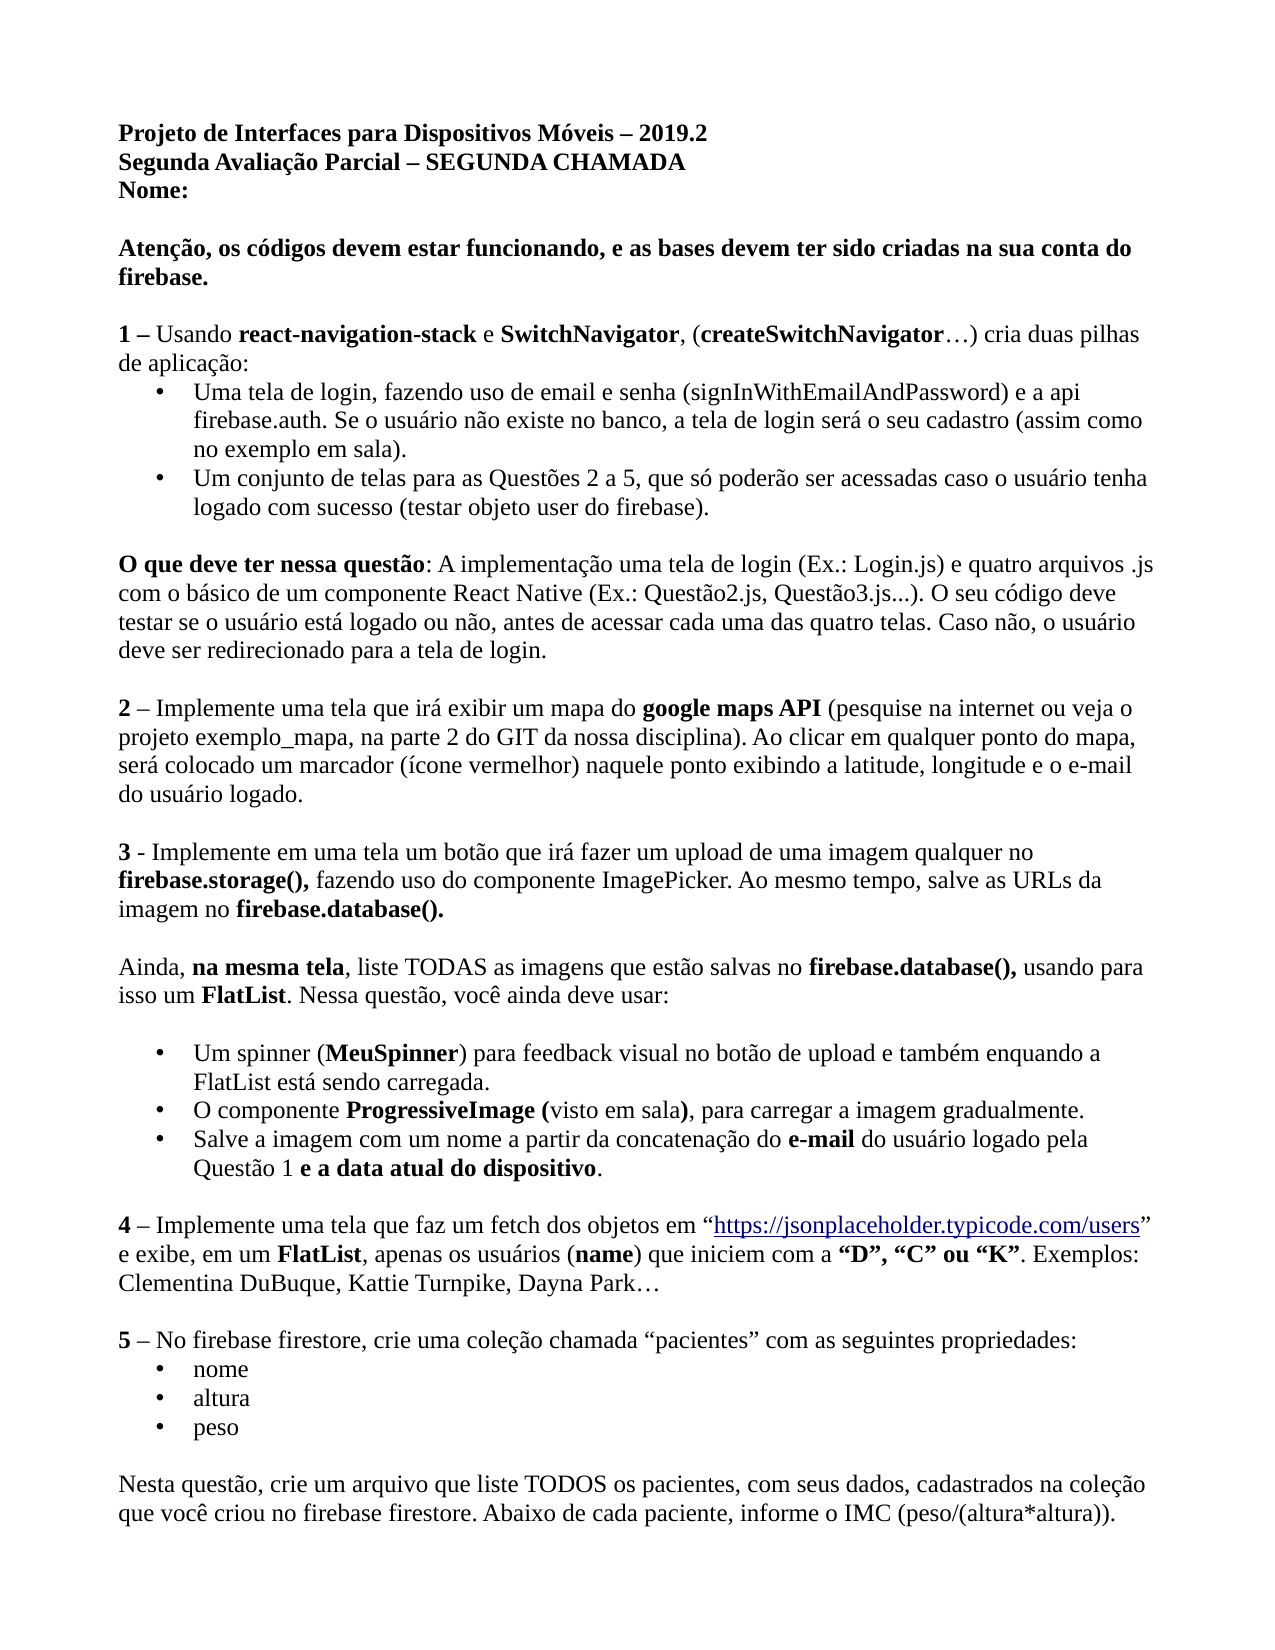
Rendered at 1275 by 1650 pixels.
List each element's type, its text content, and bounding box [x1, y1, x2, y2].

text Projeto de Interfaces para Dispositivos Móveis – 2019.2 [118, 118, 1157, 147]
text 4 – Implemente uma tela que faz um fetch dos objetos em “https://jsonplaceholder.typicode.com/users” e exibe, em um FlatList, apenas os usuários (name) que iniciem com a “D”, “C” ou “K”. Exemplos: Clementina DuBuque, Kattie Turnpike, Dayna Park… [118, 1211, 1157, 1297]
text Nesta questão, crie um arquivo que liste TODOS os pacientes, com seus dados, cadastrados na coleção que você criou no firebase firestore. Abaixo de cada paciente, informe o IMC (peso/(altura*altura)). [118, 1469, 1157, 1527]
list peso [156, 1412, 1157, 1441]
list Um conjunto de telas para as Questões 2 a 5, que só poderão ser acessadas caso o usuário tenha logado com sucesso (testar objeto user do firebase). [156, 463, 1157, 521]
text 5 – No firebase firestore, crie uma coleção chamada “pacientes” com as seguintes propriedades: [118, 1326, 1157, 1354]
list O componente ProgressiveImage (visto em sala), para carregar a imagem gradualmente. [156, 1096, 1157, 1124]
text Ainda, na mesma tela, liste TODAS as imagens que estão salvas no firebase.database(), usando para isso um FlatList. Nessa questão, você ainda deve usar: [118, 952, 1157, 1009]
text Nome: [118, 176, 1157, 204]
text O que deve ter nessa questão: A implementação uma tela de login (Ex.: Login.js) e quatro arquivos .js com o básico de um componente React Native (Ex.: Questão2.js, Questão3.js...). O seu código deve testar se o usuário está logado ou não, antes de acessar cada uma das quatro telas. Caso não, o usuário deve ser redirecionado para a tela de login. [118, 549, 1157, 664]
list Salve a imagem com um nome a partir da concatenação do e-mail do usuário logado pela Questão 1 e a data atual do dispositivo. [156, 1124, 1157, 1182]
list Um spinner (MeuSpinner) para feedback visual no botão de upload e também enquando a FlatList está sendo carregada. [156, 1038, 1157, 1096]
text 1 – Usando react-navigation-stack e SwitchNavigator, (createSwitchNavigator…) cria duas pilhas de aplicação: [118, 319, 1157, 377]
text Atenção, os códigos devem estar funcionando, e as bases devem ter sido criadas na sua conta do firebase. [118, 233, 1157, 291]
list nome [156, 1354, 1157, 1383]
text 3 - Implemente em uma tela um botão que irá fazer um upload de uma imagem qualquer no firebase.storage(), fazendo uso do componente ImagePicker. Ao mesmo tempo, salve as URLs da imagem no firebase.database(). [118, 837, 1157, 923]
list Uma tela de login, fazendo uso de email e senha (signInWithEmailAndPassword) e a api firebase.auth. Se o usuário não existe no banco, a tela de login será o seu cadastro (assim como no exemplo em sala). [156, 377, 1157, 463]
text 2 – Implemente uma tela que irá exibir um mapa do google maps API (pesquise na internet ou veja o projeto exemplo_mapa, na parte 2 do GIT da nossa disciplina). Ao clicar em qualquer ponto do mapa, será colocado um marcador (ícone vermelhor) naquele ponto exibindo a latitude, longitude e o e-mail do usuário logado. [118, 693, 1157, 808]
text Segunda Avaliação Parcial – SEGUNDA CHAMADA [118, 147, 1157, 176]
list altura [156, 1383, 1157, 1412]
